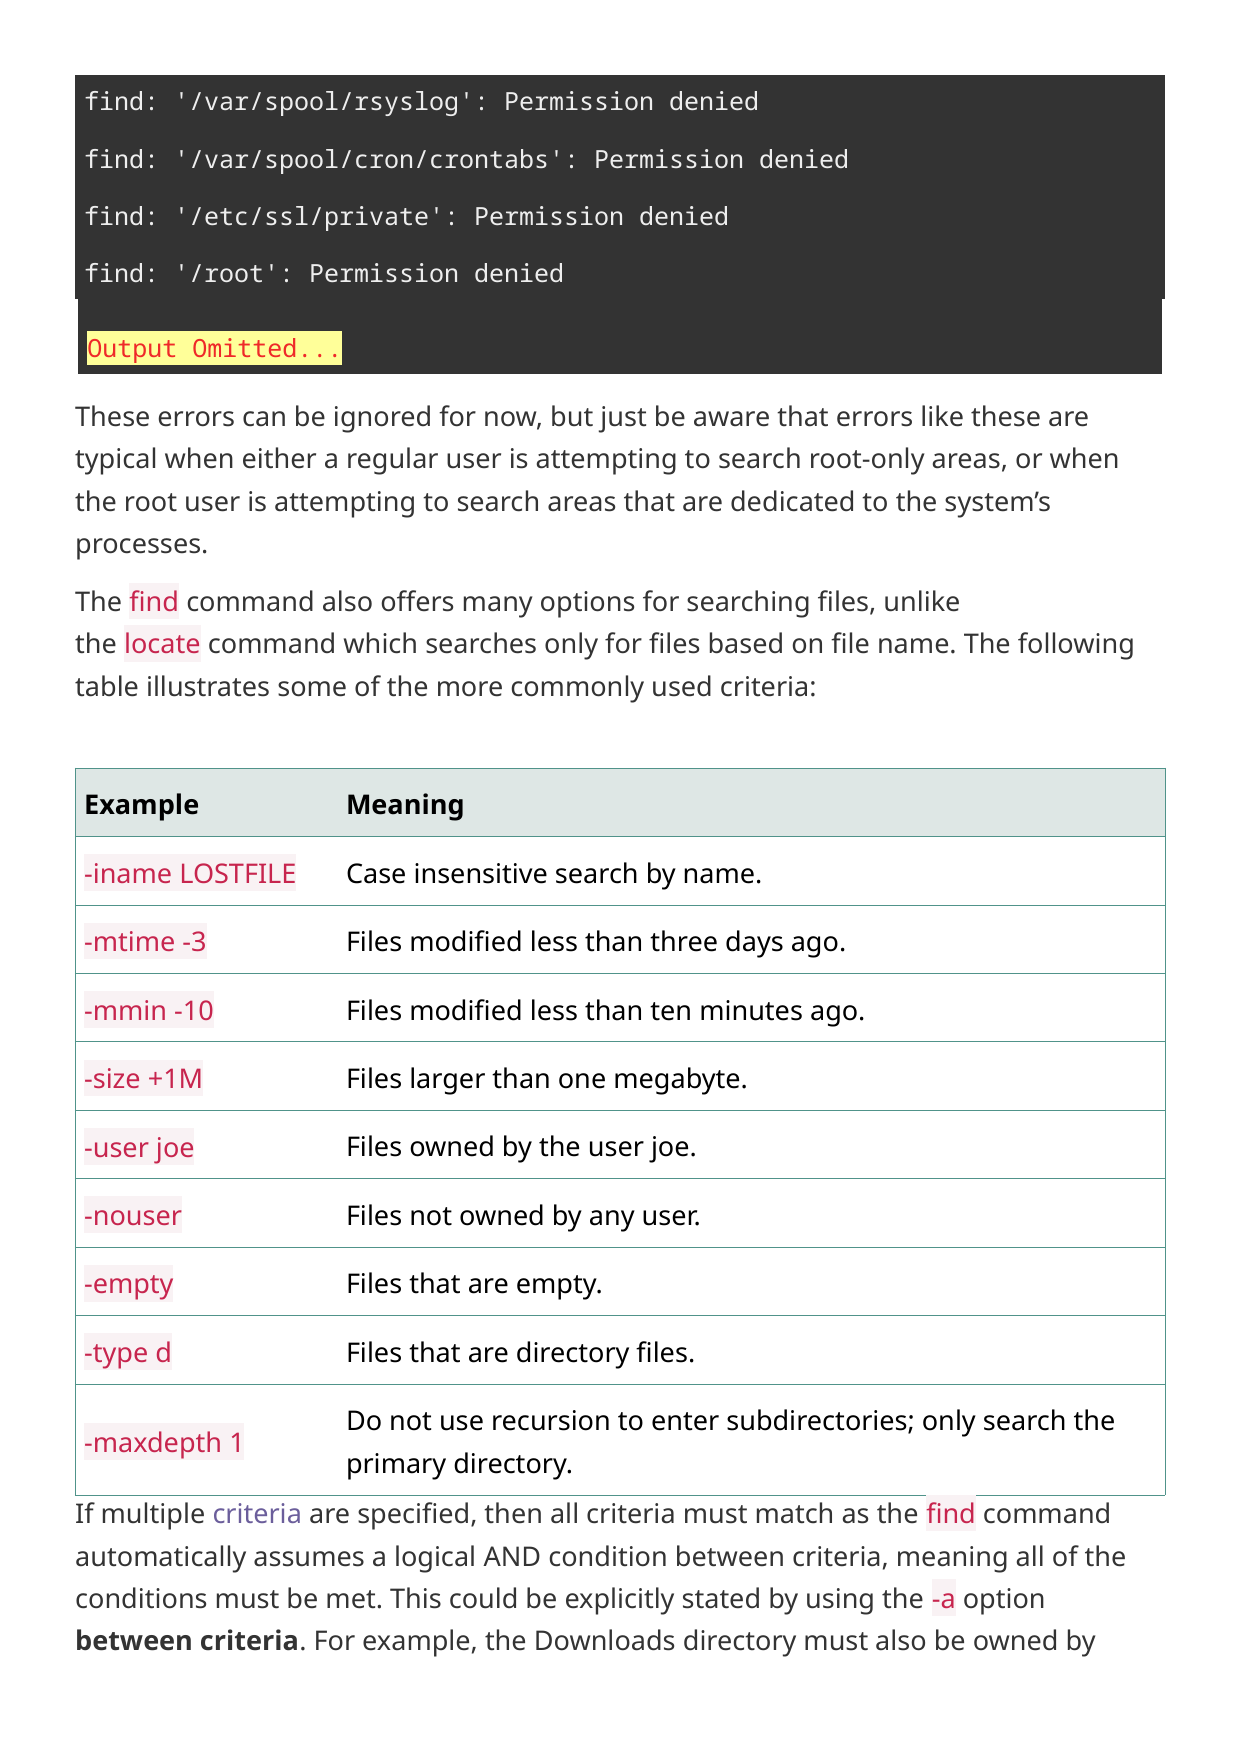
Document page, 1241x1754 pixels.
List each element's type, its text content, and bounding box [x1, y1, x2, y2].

table_cell -empty [76, 1248, 337, 1315]
table_cell -mmin -10 [76, 974, 337, 1041]
table_cell -maxdepth 1 [76, 1385, 337, 1494]
table_cell Files modified less than ten minutes ago. [337, 974, 1165, 1041]
table_cell Files that are empty. [337, 1248, 1165, 1315]
text These errors can be ignored for now, but just be aware that errors like these are typical when either a regular user is attempting to search root-only areas, or when the root user is attempting to search areas that are dedicated to the system’s processes. [75, 397, 1165, 561]
text find: '/root': Permission denied [75, 247, 1165, 299]
table_cell Files owned by the user joe. [337, 1111, 1165, 1178]
table_cell -size +1M [76, 1042, 337, 1110]
table_header Meaning [337, 769, 1165, 836]
table_cell Case insensitive search by name. [337, 837, 1165, 904]
table_cell Files not owned by any user. [337, 1179, 1165, 1247]
table_cell Files modified less than three days ago. [337, 906, 1165, 973]
table_cell -user joe [76, 1111, 337, 1178]
table_header Example [76, 769, 337, 836]
text find: '/var/spool/rsyslog': Permission denied [75, 75, 1165, 118]
table_cell -nouser [76, 1179, 337, 1247]
table_cell -mtime -3 [76, 906, 337, 973]
table_cell -type d [76, 1316, 337, 1384]
text find: '/var/spool/cron/crontabs': Permission denied [75, 132, 1165, 175]
table_cell Do not use recursion to enter subdirectories; only search the primary directory. [337, 1385, 1165, 1494]
table_cell -iname LOSTFILE [76, 837, 337, 904]
text ⁠⁠ [75, 725, 1165, 762]
text If multiple criteria are specified, then all criteria must match as the find command automatically assumes a logical AND condition between criteria, meaning all of the conditions must be met. This could be explicitly stated by using the -a option between criteria. For example, the Downloads directory must also be owned by [75, 1496, 1165, 1659]
text The find command also offers many options for searching files, unlike the locate command which searches only for files based on file name. The following table illustrates some of the more commonly used criteria: [75, 582, 1165, 704]
table_cell Files that are directory files. [337, 1316, 1165, 1384]
text find: '/etc/ssl/private': Permission denied [75, 189, 1165, 233]
text Output Omitted... [78, 322, 1162, 374]
table_cell Files larger than one megabyte. [337, 1042, 1165, 1110]
